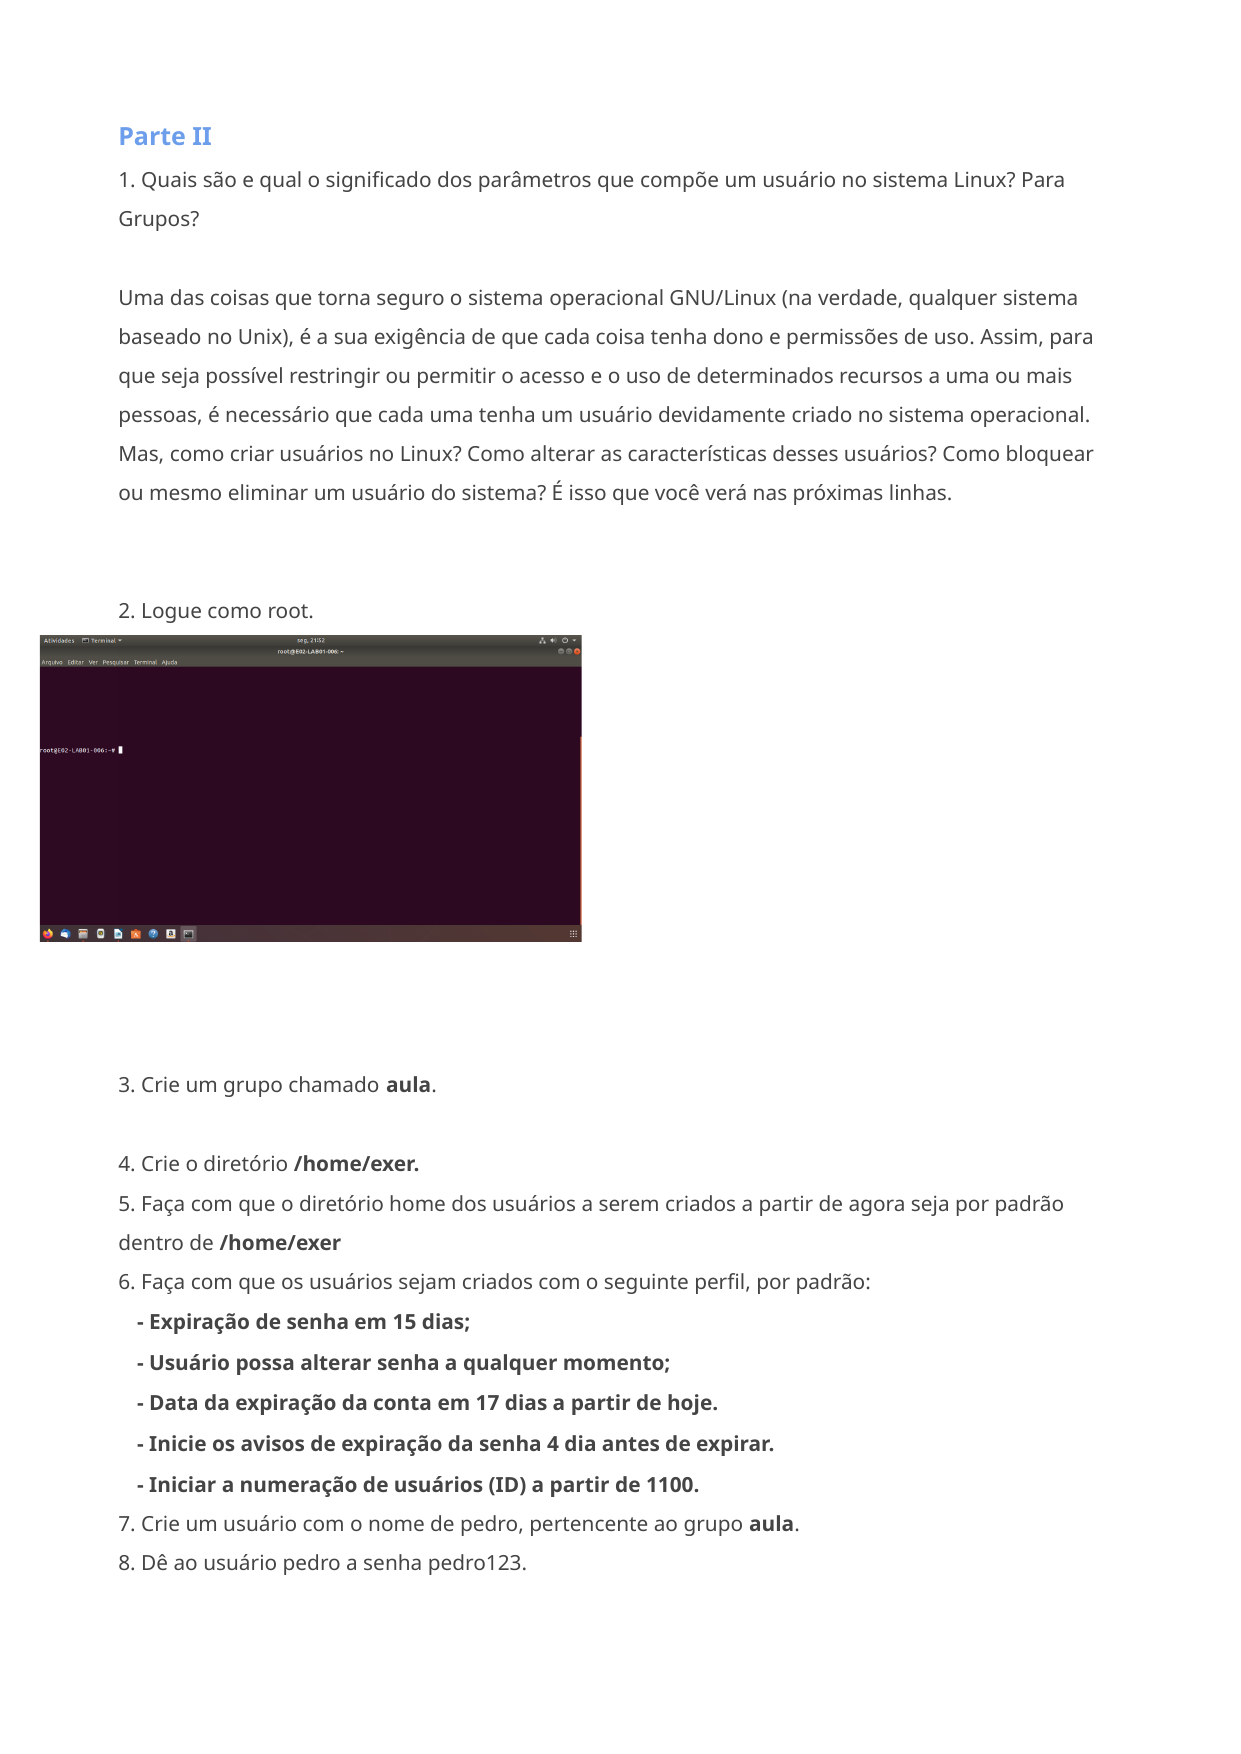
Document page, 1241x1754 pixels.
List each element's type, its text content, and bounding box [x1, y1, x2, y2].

text 1. Quais são e qual o significado dos parâmetros que compõe um usuário no sistema Linux? Para Grupos? [118, 165, 1122, 233]
text Parte II [118, 118, 1122, 152]
text - Expiração de senha em 15 dias; [118, 1306, 1122, 1336]
text 4. Crie o diretório /home/exer. [118, 1149, 1122, 1178]
text - Usuário possa alterar senha a qualquer momento; [118, 1347, 1122, 1376]
text - Data da expiração da conta em 17 dias a partir de hoje. [118, 1387, 1122, 1417]
text 6. Faça com que os usuários sejam criados com o seguinte perfil, por padrão: [118, 1267, 1122, 1295]
picture [39, 635, 582, 942]
text - Inicie os avisos de expiração da senha 4 dia antes de expirar. [118, 1428, 1122, 1457]
text 2. Logue como root. [118, 596, 1122, 624]
text 8. Dê ao usuário pedro a senha pedro123. [118, 1548, 1122, 1577]
text 7. Crie um usuário com o nome de pedro, pertencente ao grupo aula. [118, 1509, 1122, 1538]
text 3. Crie um grupo chamado aula. [118, 1069, 1122, 1099]
text - Iniciar a numeração de usuários (ID) a partir de 1100. [118, 1469, 1122, 1498]
text 5. Faça com que o diretório home dos usuários a serem criados a partir de agora seja por padrão dentro de /home/exer [118, 1189, 1122, 1256]
text Uma das coisas que torna seguro o sistema operacional GNU/Linux (na verdade, qualquer sistema baseado no Unix), é a sua exigência de que cada coisa tenha dono e permissões de uso. Assim, para que seja possível restringir ou permitir o acesso e o uso de determinados recursos a uma ou mais pessoas, é necessário que cada uma tenha um usuário devidamente criado no sistema operacional. Mas, como criar usuários no Linux? Como alterar as características desses usuários? Como bloquear ou mesmo eliminar um usuário do sistema? É isso que você verá nas próximas linhas. [118, 283, 1122, 507]
